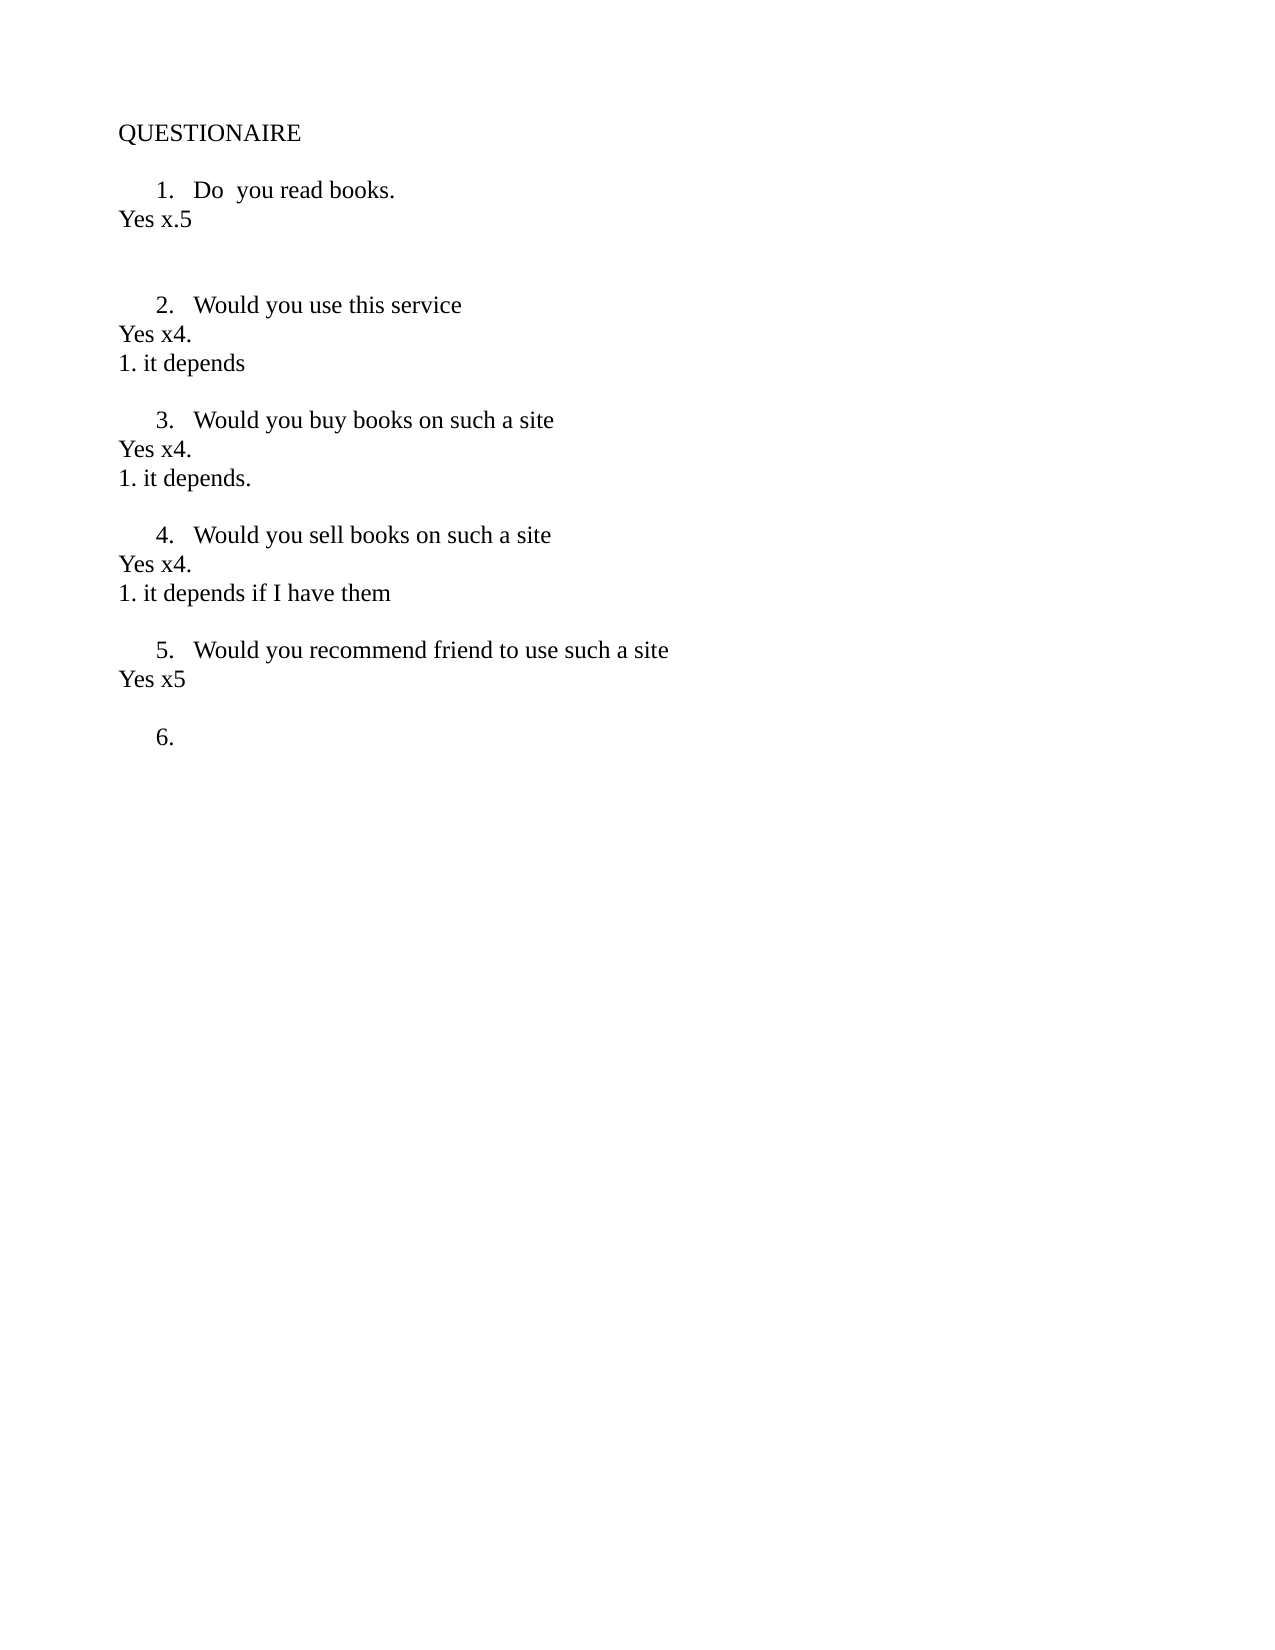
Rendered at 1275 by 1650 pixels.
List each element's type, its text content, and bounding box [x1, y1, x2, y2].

text Yes x5 [118, 664, 1157, 693]
list Would you recommend friend to use such a site [156, 636, 1157, 664]
list Would you sell books on such a site [156, 521, 1157, 549]
text 1. it depends if I have them [118, 578, 1157, 607]
text Yes x4. [118, 434, 1157, 463]
list Would you buy books on such a site [156, 406, 1157, 434]
list Do you read books. [156, 176, 1157, 204]
text Yes x4. [118, 319, 1157, 348]
text Yes x4. [118, 549, 1157, 578]
text QUESTIONAIRE [118, 118, 1157, 147]
text 1. it depends. [118, 463, 1157, 492]
list Would you use this service [156, 291, 1157, 319]
text 1. it depends [118, 348, 1157, 377]
text Yes x.5 [118, 204, 1157, 233]
